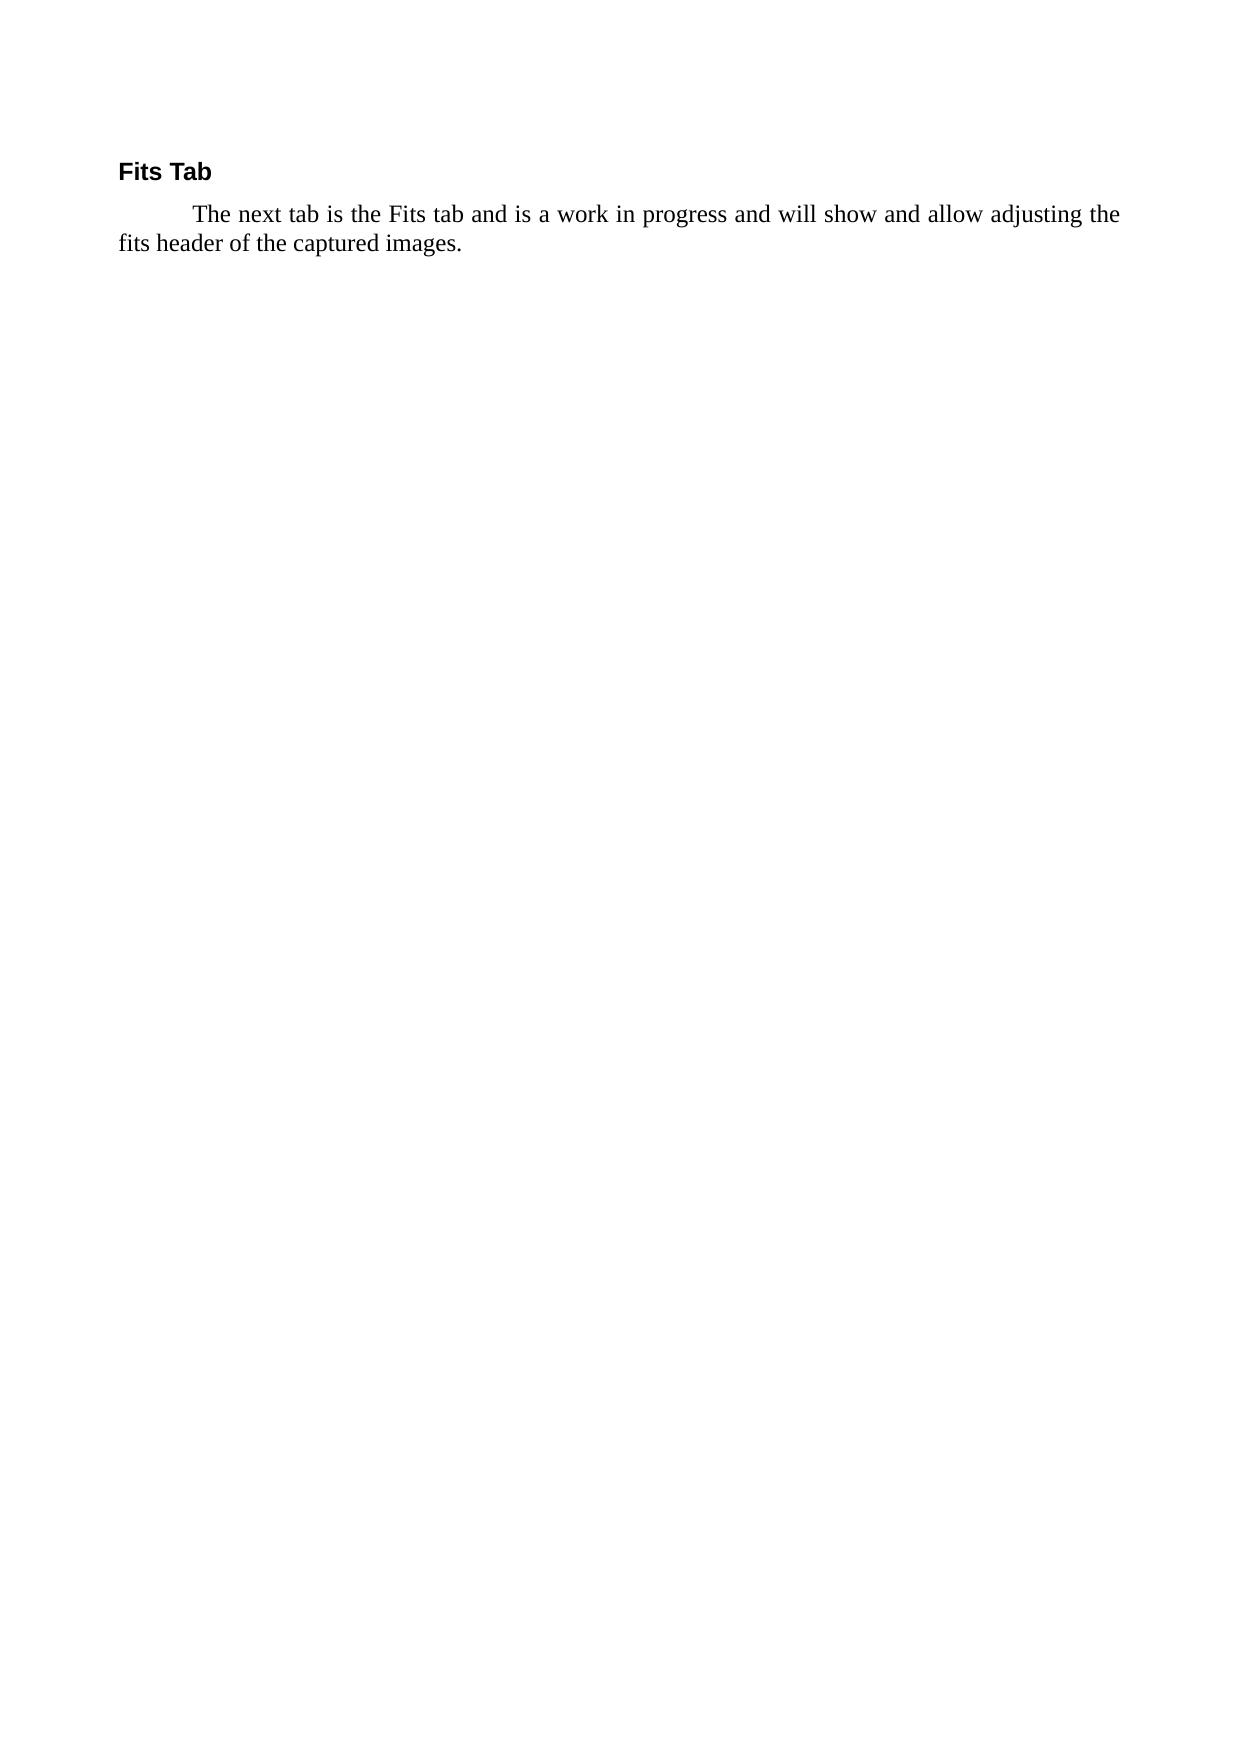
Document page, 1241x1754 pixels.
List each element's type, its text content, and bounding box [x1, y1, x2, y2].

text The next tab is the Fits tab and is a work in progress and will show and allow adjusting the fits header of the captured images. [118, 199, 1122, 257]
subtitle Fits Tab [118, 153, 1122, 187]
